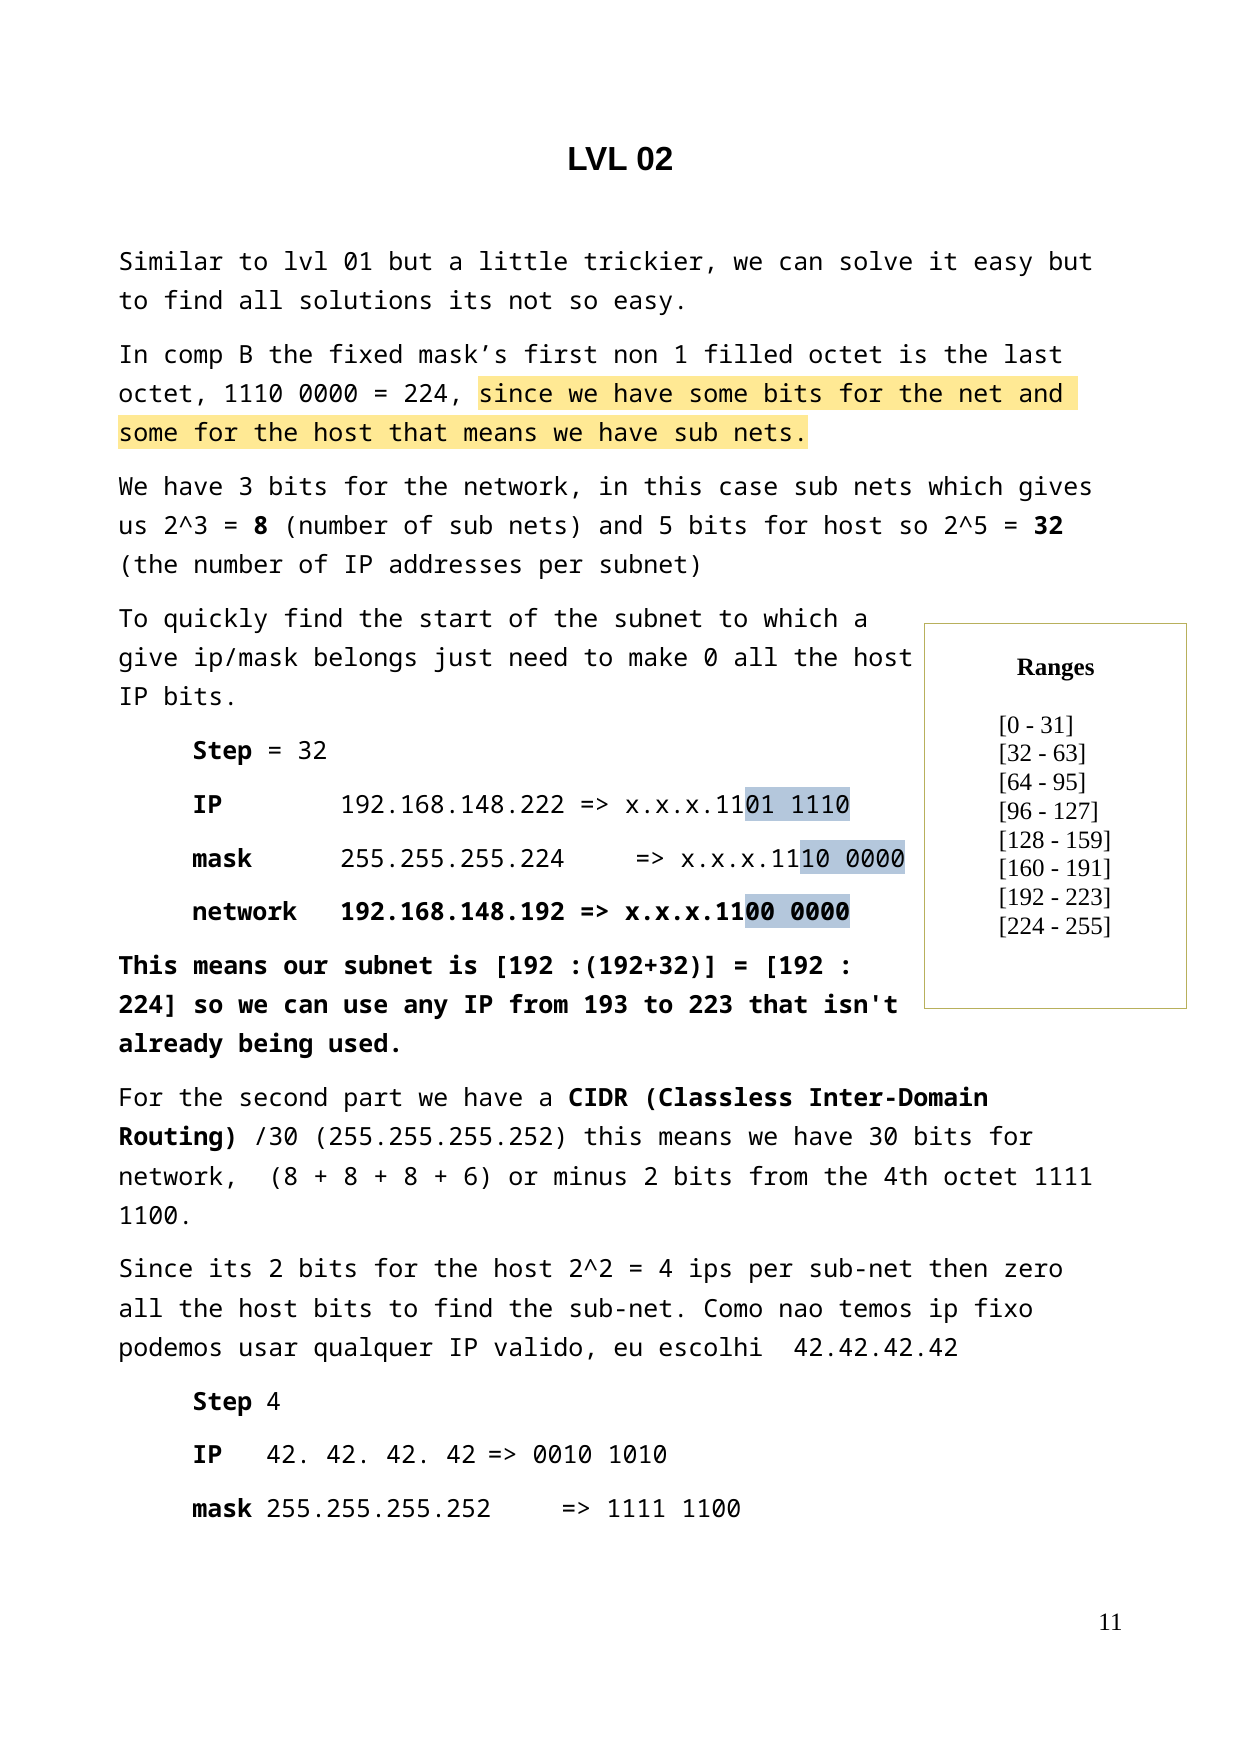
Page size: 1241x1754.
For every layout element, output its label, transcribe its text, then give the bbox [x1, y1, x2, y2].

text Step = 32 [118, 733, 924, 767]
subtitle LVL 02 [118, 139, 1122, 177]
text For the second part we have a CIDR (Classless Inter-Domain Routing) /30 (255.255.255.252) this means we have 30 bits for network, (8 + 8 + 8 + 6) or minus 2 bits from the 4th octet 1111 1100. [118, 1080, 1122, 1231]
text To quickly find the start of the subnet to which a give ip/mask belongs just need to make 0 all the host IP bits. [118, 601, 1122, 713]
text We have 3 bits for the network, in this case sub nets which gives us 2^3 = 8 (number of sub nets) and 5 bits for host so 2^5 = 32 (the number of IP addresses per subnet) [118, 469, 1122, 581]
text mask 255.255.255.252 => 1111 1100 [118, 1491, 1122, 1525]
text mask 255.255.255.224 => x.x.x.1110 0000 [925, 840, 1122, 874]
text IP 192.168.148.222 => x.x.x.1101 1110 [192, 787, 924, 821]
text Step = 32 [925, 733, 1122, 767]
text mask 255.255.255.224 => x.x.x.1110 0000 [192, 840, 924, 874]
text IP 192.168.148.222 => x.x.x.1101 1110 [925, 787, 1122, 821]
text Similar to lvl 01 but a little trickier, we can solve it easy but to find all solutions its not so easy. [118, 244, 1122, 317]
text Step 4 [118, 1383, 1122, 1417]
text network 192.168.148.192 => x.x.x.1100 0000 [925, 894, 1122, 928]
text network 192.168.148.192 => x.x.x.1100 0000 [192, 894, 924, 928]
text IP 42. 42. 42. 42 => 0010 1010 [118, 1437, 1122, 1471]
text This means our subnet is [192 :(192+32)] = [192 : 224] so we can use any IP from 193 to 223 that isn't already being used. [118, 948, 1122, 1060]
text In comp B the fixed mask’s first non 1 filled octet is the last octet, 1110 0000 = 224, since we have some bits for the net and some for the host that means we have sub nets. [118, 337, 1122, 449]
text Since its 2 bits for the host 2^2 = 4 ips per sub-net then zero all the host bits to find the sub-net. Como nao temos ip fixo podemos usar qualquer IP valido, eu escolhi 42.42.42.42 [118, 1251, 1122, 1363]
